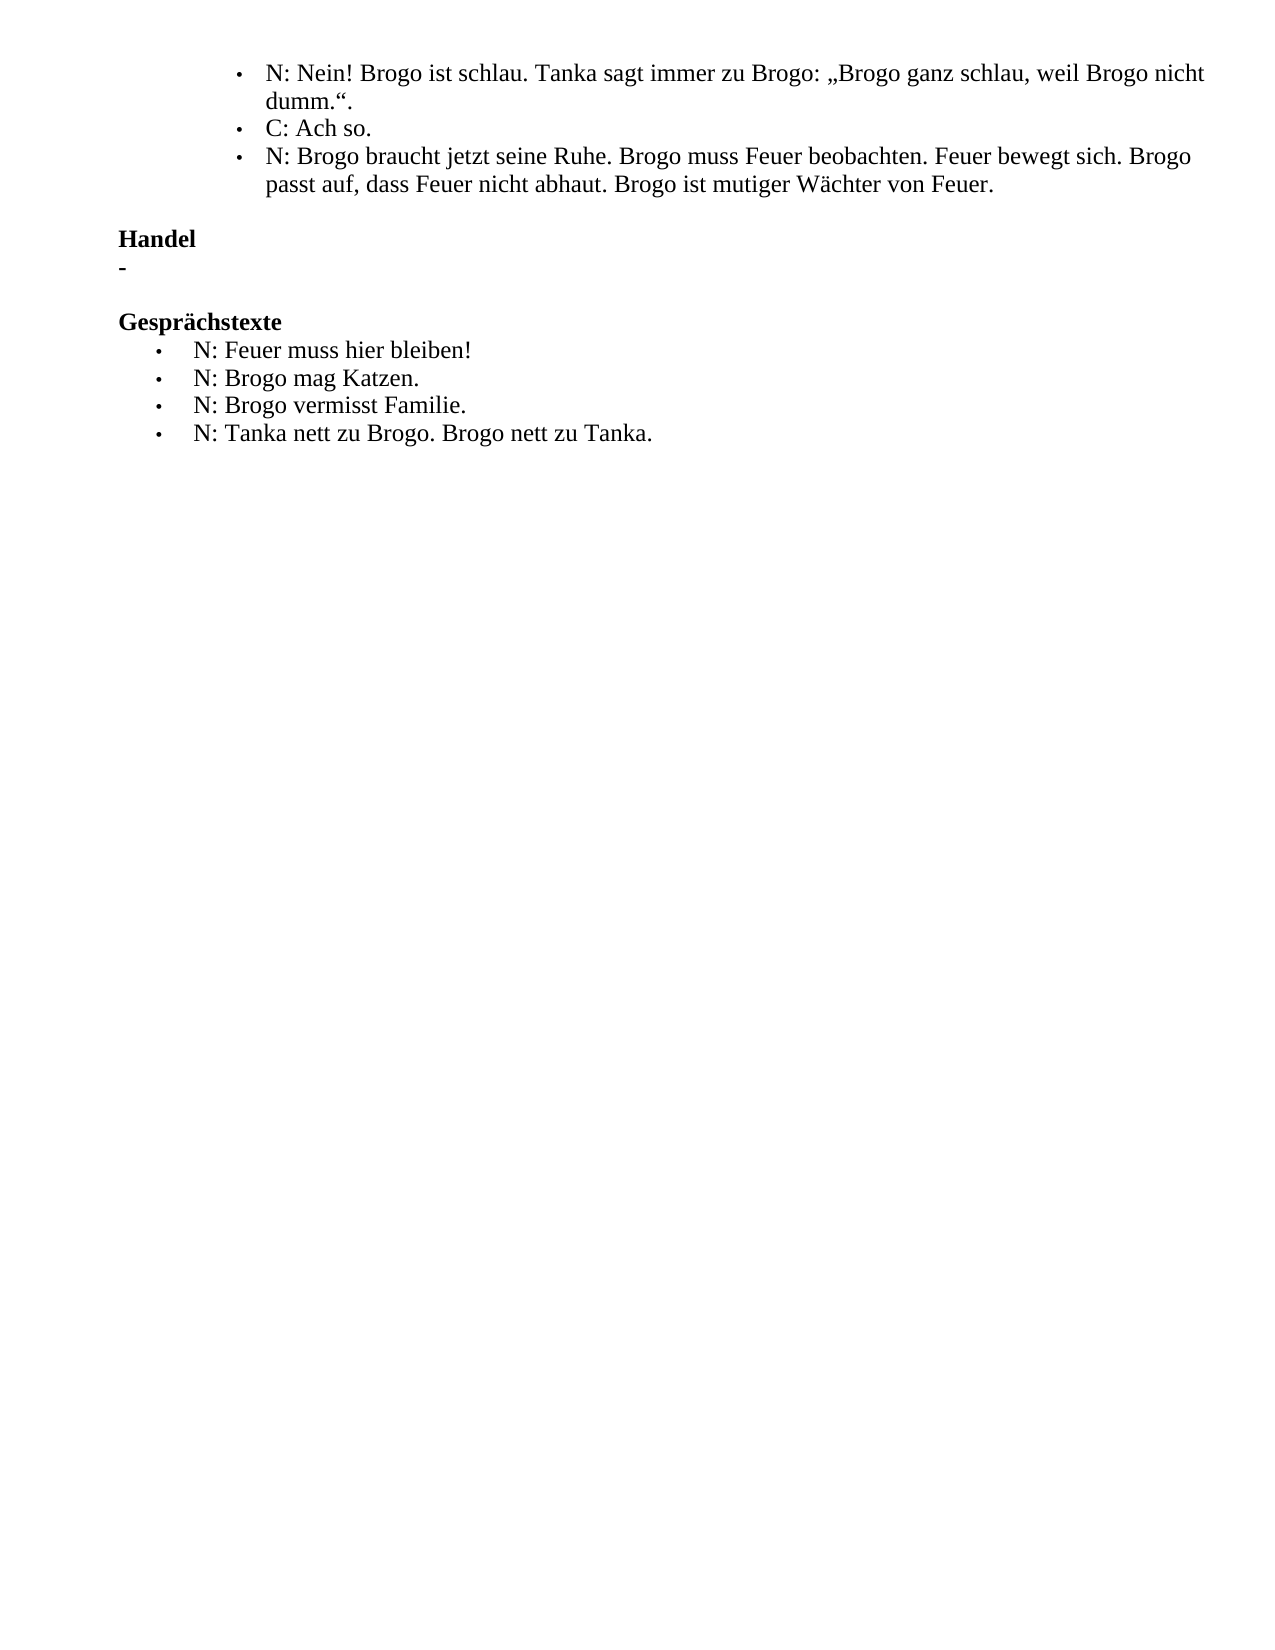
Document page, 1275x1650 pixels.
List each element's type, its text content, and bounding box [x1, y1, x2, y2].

text Handel [118, 225, 1216, 253]
list C: Ach so. [236, 114, 1216, 142]
list N: Feuer muss hier bleiben! [156, 336, 1216, 364]
list N: Brogo braucht jetzt seine Ruhe. Brogo muss Feuer beobachten. Feuer bewegt sich. Brogo passt auf, dass Feuer nicht abhaut. Brogo ist mutiger Wächter von Feuer. [236, 142, 1216, 198]
list N: Nein! Brogo ist schlau. Tanka sagt immer zu Brogo: „Brogo ganz schlau, weil Brogo nicht dumm.“. [236, 59, 1216, 114]
list N: Brogo mag Katzen. [156, 364, 1216, 392]
list N: Tanka nett zu Brogo. Brogo nett zu Tanka. [156, 419, 1216, 447]
text - [118, 253, 1216, 281]
list N: Brogo vermisst Familie. [156, 392, 1216, 419]
text Gesprächstexte [118, 308, 1216, 336]
